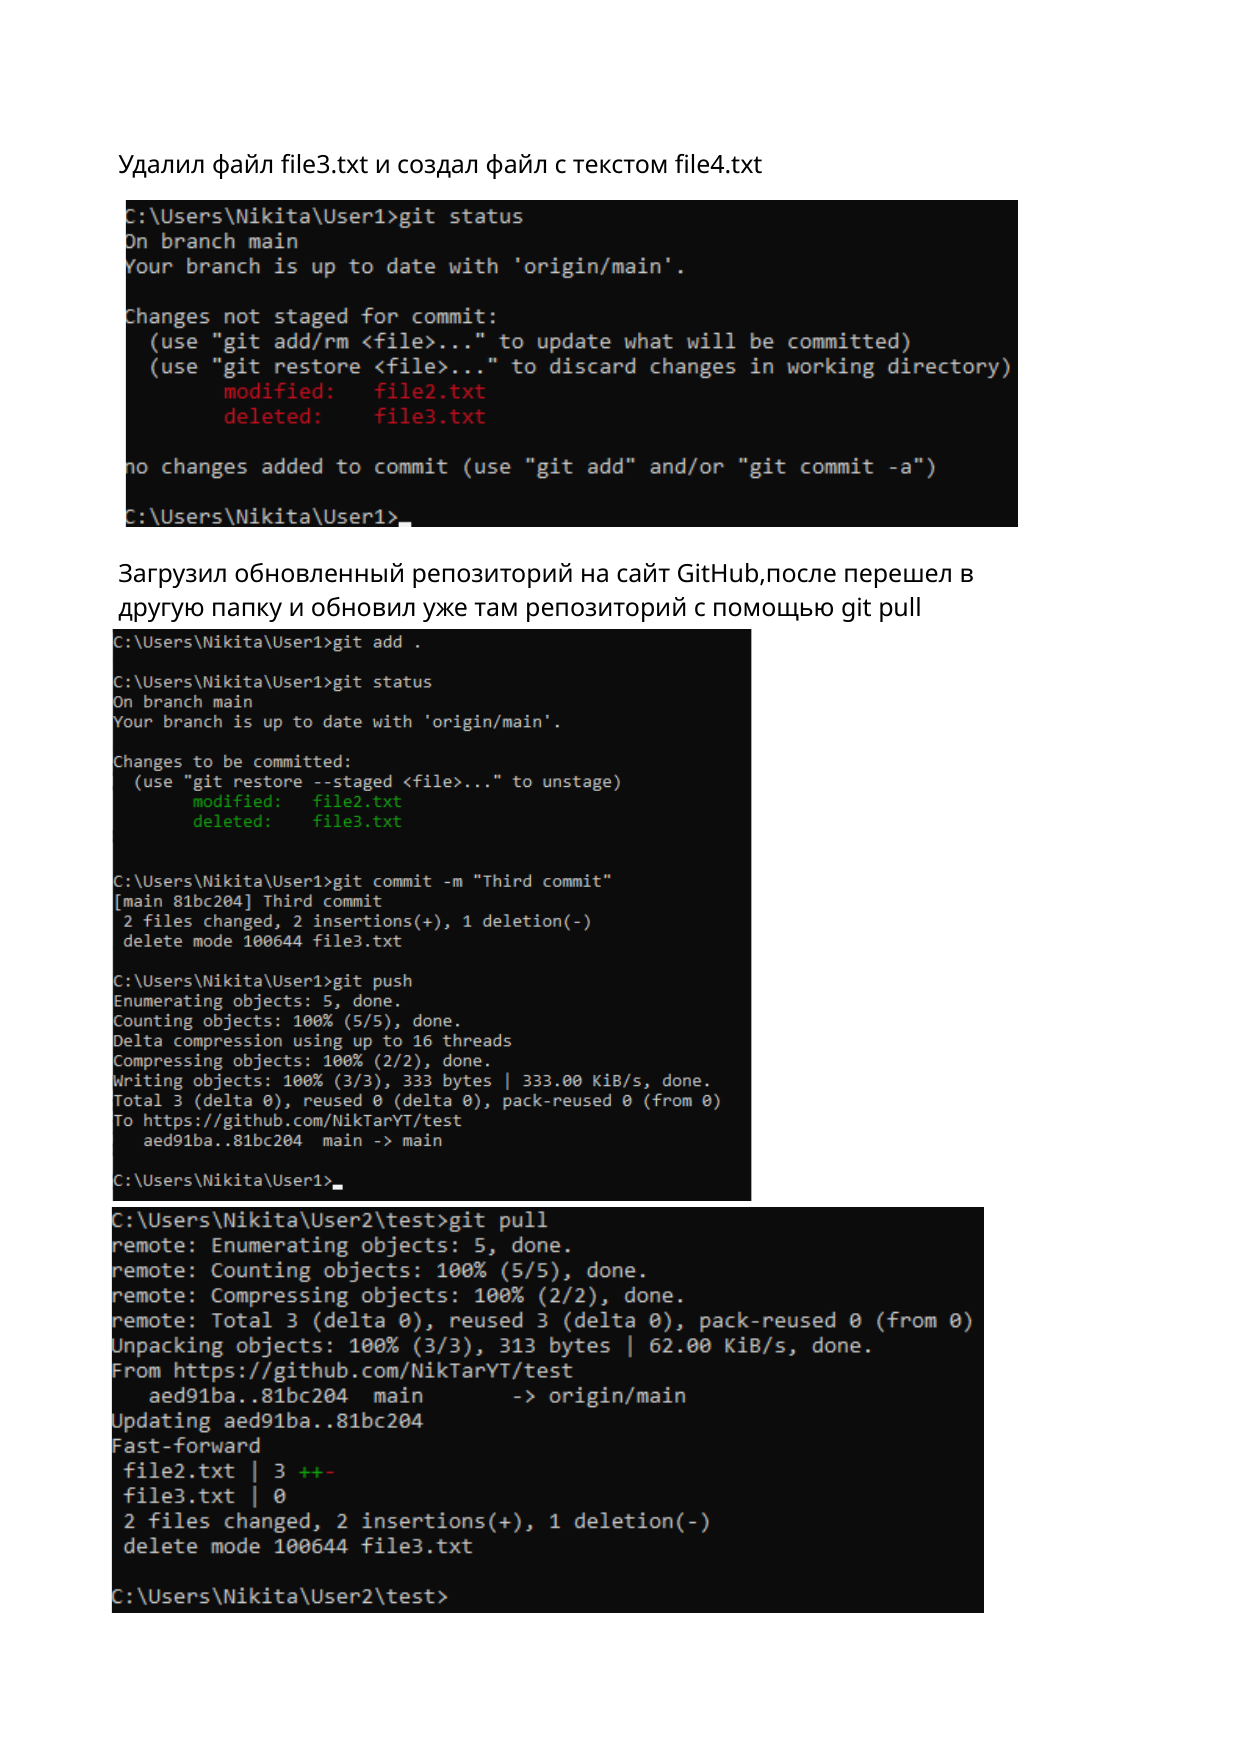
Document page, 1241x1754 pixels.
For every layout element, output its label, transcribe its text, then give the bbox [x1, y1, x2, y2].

text Загрузил обновленный репозиторий на сайт GitHub,после перешел в [118, 555, 1122, 589]
text Удалил файл file3.txt и создал файл с текстом file4.txt [118, 147, 1122, 181]
picture [125, 200, 1018, 527]
picture [111, 1207, 984, 1613]
picture [112, 629, 752, 1201]
text другую папку и обновил уже там репозиторий с помощью git pull [118, 589, 1122, 623]
